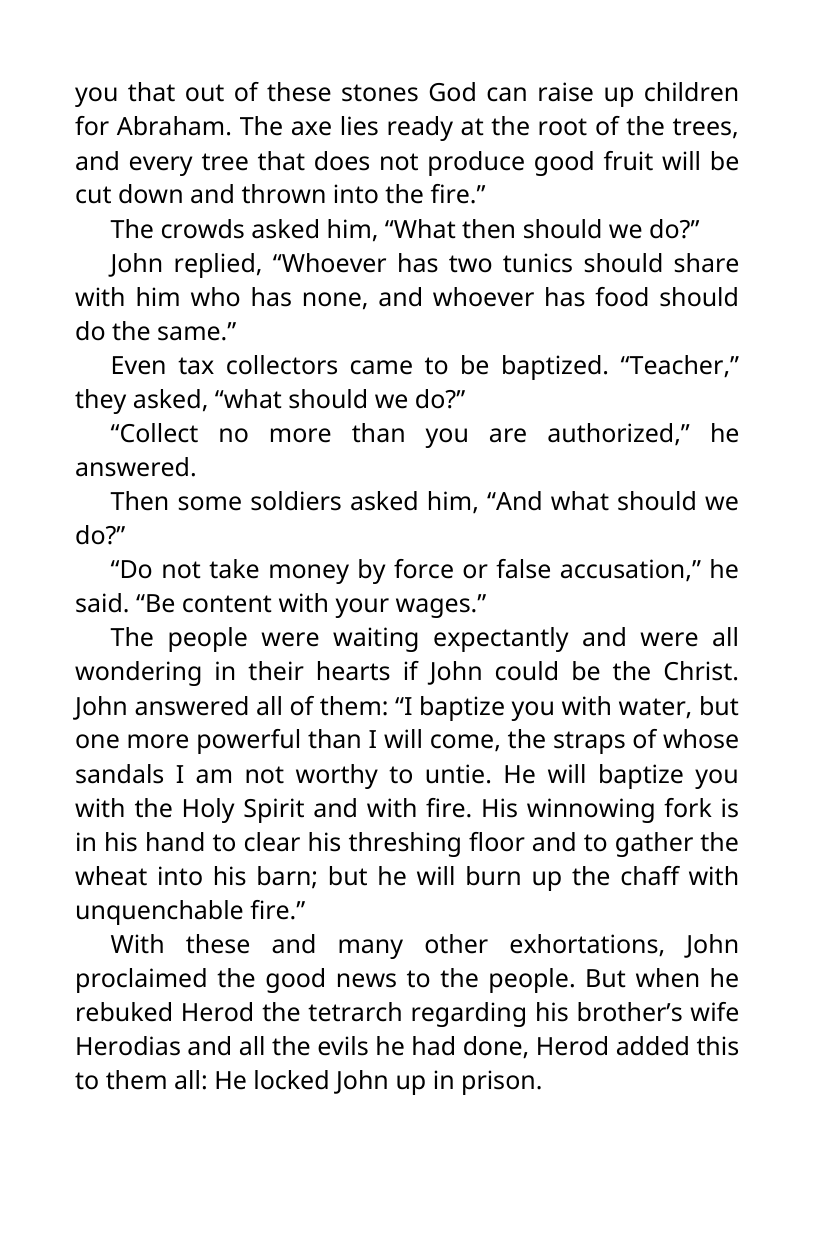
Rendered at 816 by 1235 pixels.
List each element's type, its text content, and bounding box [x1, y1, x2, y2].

text The people were waiting expectantly and were all wondering in their hearts if John could be the Christ. John answered all of them: “I baptize you with water, but one more powerful than I will come, the straps of whose sandals I am not worthy to untie. He will baptize you with the Holy Spirit and with fire. His winnowing fork is in his hand to clear his threshing floor and to gather the wheat into his barn; but he will burn up the chaff with unquenchable fire.” [75, 620, 740, 927]
text Even tax collectors came to be baptized. “Teacher,” they asked, “what should we do?” [75, 347, 740, 416]
text Then some soldiers asked him, “And what should we do?” [75, 484, 740, 552]
text With these and many other exhortations, John proclaimed the good news to the people. But when he rebuked Herod the tetrarch regarding his brother’s wife Herodias and all the evils he had done, Herod added this to them all: He locked John up in prison. [75, 927, 740, 1097]
text “Do not take money by force or false accusation,” he said. “Be content with your wages.” [75, 552, 740, 620]
text John replied, “Whoever has two tunics should share with him who has none, and whoever has food should do the same.” [75, 245, 740, 347]
text “Collect no more than you are authorized,” he answered. [75, 416, 740, 484]
text The crowds asked him, “What then should we do?” [75, 211, 740, 245]
text you that out of these stones God can raise up children for Abraham. The axe lies ready at the root of the trees, and every tree that does not produce good fruit will be cut down and thrown into the fire.” [75, 75, 740, 211]
